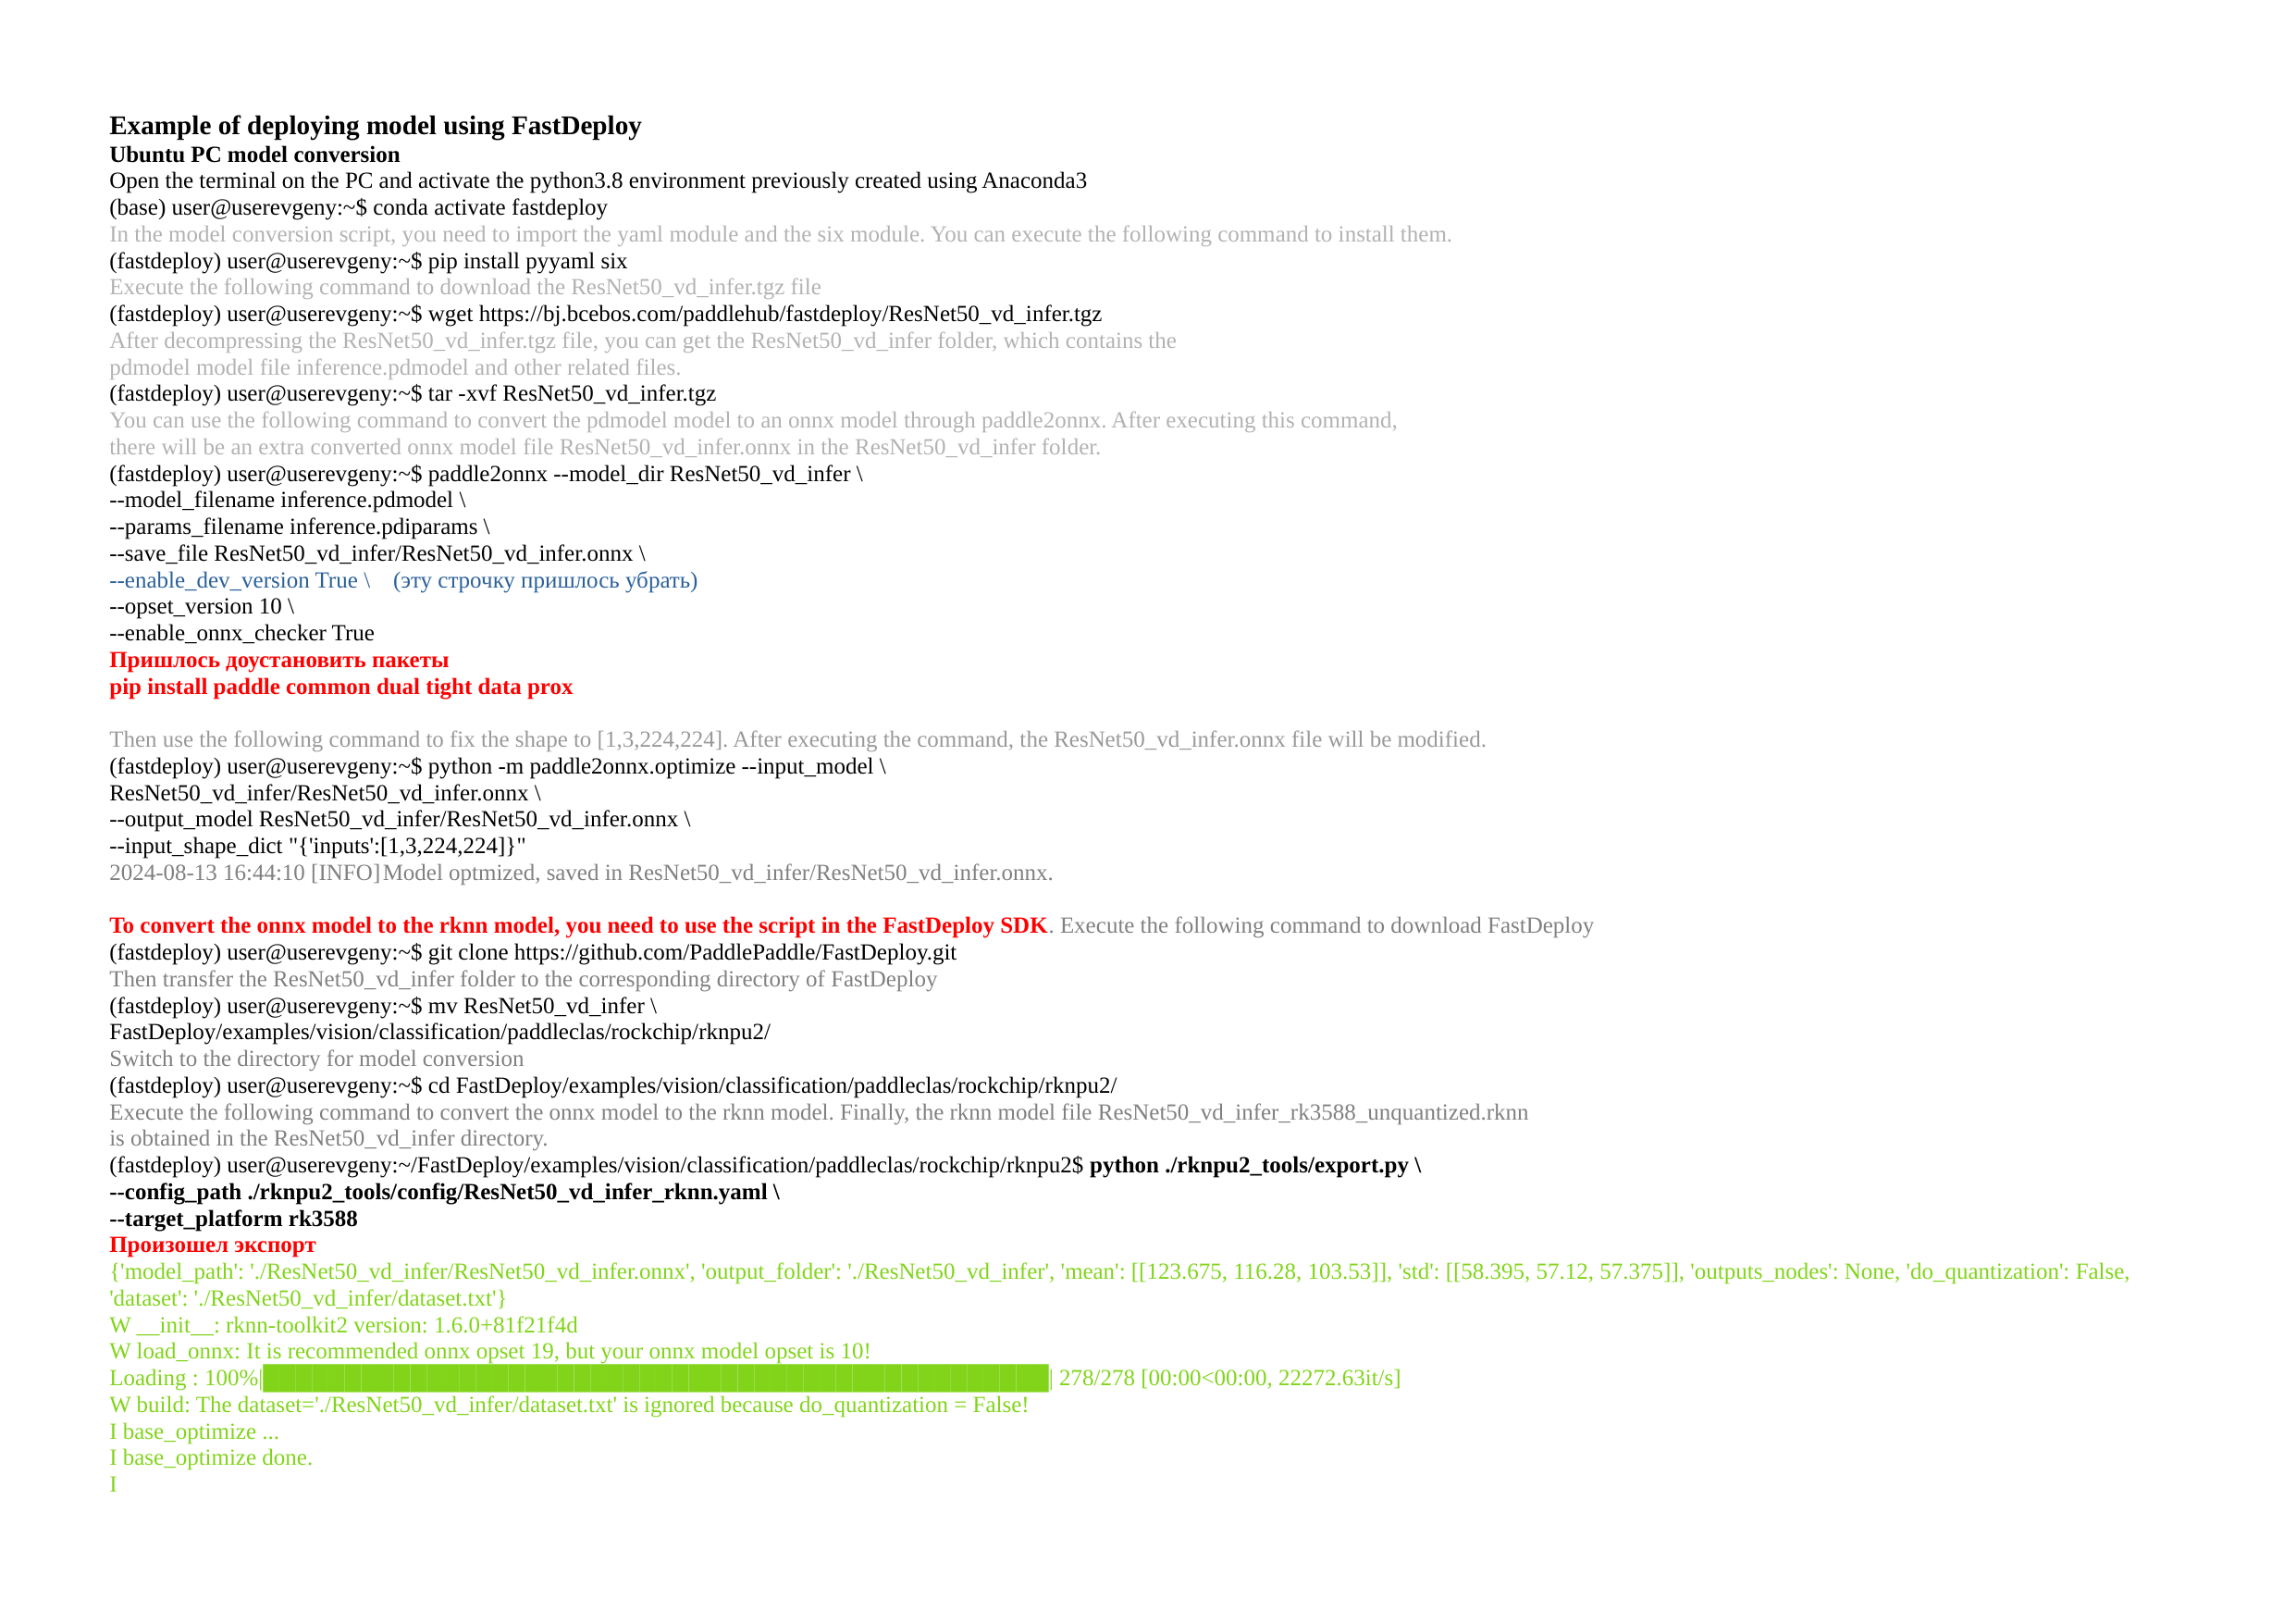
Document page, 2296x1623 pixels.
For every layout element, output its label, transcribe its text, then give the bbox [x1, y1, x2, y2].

text Then use the following command to fix the shape to [1,3,224,224]. After executing the command, the ResNet50_vd_infer.onnx file will be modified. [109, 725, 2186, 752]
text (fastdeploy) user@userevgeny:~/FastDeploy/examples/vision/classification/paddleclas/rockchip/rknpu2$ python ./rknpu2_tools/export.py \ [109, 1151, 2186, 1178]
text (fastdeploy) user@userevgeny:~$ cd FastDeploy/examples/vision/classification/paddleclas/rockchip/rknpu2/ [109, 1072, 2186, 1098]
text (fastdeploy) user@userevgeny:~$ mv ResNet50_vd_infer \ [109, 992, 2186, 1018]
text --target_platform rk3588 [109, 1205, 2186, 1231]
text --params_filename inference.pdiparams \ [109, 513, 2186, 539]
text --save_file ResNet50_vd_infer/ResNet50_vd_infer.onnx \ [109, 539, 2186, 566]
text Произошел экспорт [109, 1231, 2186, 1258]
text Then transfer the ResNet50_vd_infer folder to the corresponding directory of FastDeploy [109, 965, 2186, 992]
text is obtained in the ResNet50_vd_infer directory. [109, 1124, 2186, 1151]
text --input_shape_dict "{'inputs':[1,3,224,224]}" [109, 832, 2186, 859]
text --enable_onnx_checker True [109, 619, 2186, 646]
text (fastdeploy) user@userevgeny:~$ wget https://bj.bcebos.com/paddlehub/fastdeploy/ResNet50_vd_infer.tgz [109, 300, 2186, 327]
text --output_model ResNet50_vd_infer/ResNet50_vd_infer.onnx \ [109, 805, 2186, 832]
text (fastdeploy) user@userevgeny:~$ tar -xvf ResNet50_vd_infer.tgz [109, 379, 2186, 406]
text {'model_path': './ResNet50_vd_infer/ResNet50_vd_infer.onnx', 'output_folder': './ResNet50_vd_infer', 'mean': [[123.675, 116.28, 103.53]], 'std': [[58.395, 57.12, 57.375]], 'outputs_nodes': None, 'do_quantization': False, 'dataset': './ResNet50_vd_infer/dataset.txt'} [109, 1258, 2186, 1311]
text ResNet50_vd_infer/ResNet50_vd_infer.onnx \ [109, 779, 2186, 805]
text pip install paddle common dual tight data prox [109, 673, 2186, 699]
text Ubuntu PC model conversion [109, 141, 2186, 167]
text I base_optimize ... [109, 1418, 2186, 1443]
text Loading : 100%|████████████████████████████████████████████████| 278/278 [00:00<00:00, 22272.63it/s] [1049, 1364, 2186, 1391]
text Пришлось доустановить пакеты [109, 646, 2186, 673]
text W __init__: rknn-toolkit2 version: 1.6.0+81f21f4d [109, 1311, 2186, 1337]
text You can use the following command to convert the pdmodel model to an onnx model through paddle2onnx. After executing this command, [109, 406, 2186, 433]
text there will be an extra converted onnx model file ResNet50_vd_infer.onnx in the ResNet50_vd_infer folder. [109, 433, 2186, 460]
text Open the terminal on the PC and activate the python3.8 environment previously created using Anaconda3 [109, 167, 2186, 193]
text --config_path ./rknpu2_tools/config/ResNet50_vd_infer_rknn.yaml \ [109, 1178, 2186, 1205]
text --opset_version 10 \ [109, 592, 2186, 619]
text (fastdeploy) user@userevgeny:~$ pip install pyyaml six [109, 247, 2186, 273]
text I [109, 1470, 2186, 1497]
text FastDeploy/examples/vision/classification/paddleclas/rockchip/rknpu2/ [109, 1018, 2186, 1045]
text 2024-08-13 16:44:10 [INFO] Model optmized, saved in ResNet50_vd_infer/ResNet50_vd_infer.onnx. [109, 859, 2186, 886]
text In the model conversion script, you need to import the yaml module and the six module. You can execute the following command to install them. [109, 220, 2186, 247]
text W build: The dataset='./ResNet50_vd_infer/dataset.txt' is ignored because do_quantization = False! [109, 1391, 2186, 1418]
text W load_onnx: It is recommended onnx opset 19, but your onnx model opset is 10! [109, 1337, 2186, 1364]
text To convert the onnx model to the rknn model, you need to use the script in the FastDeploy SDK. Execute the following command to download FastDeploy [109, 911, 2186, 938]
text Switch to the directory for model conversion [109, 1045, 2186, 1072]
text Loading : 100%|████████████████████████████████████████████████| 278/278 [00:00<00:00, 22272.63it/s] [109, 1364, 263, 1391]
text (fastdeploy) user@userevgeny:~$ git clone https://github.com/PaddlePaddle/FastDeploy.git [109, 938, 2186, 965]
text (fastdeploy) user@userevgeny:~$ paddle2onnx --model_dir ResNet50_vd_infer \ [109, 460, 2186, 486]
text I base_optimize done. [109, 1443, 2186, 1470]
text --model_filename inference.pdmodel \ [109, 486, 2186, 513]
text Execute the following command to download the ResNet50_vd_infer.tgz file [109, 273, 2186, 300]
text Execute the following command to convert the onnx model to the rknn model. Finally, the rknn model file ResNet50_vd_infer_rk3588_unquantized.rknn [109, 1098, 2186, 1124]
text Example of deploying model using FastDeploy [109, 109, 2186, 141]
text After decompressing the ResNet50_vd_infer.tgz file, you can get the ResNet50_vd_infer folder, which contains the [109, 327, 2186, 353]
text (fastdeploy) user@userevgeny:~$ python -m paddle2onnx.optimize --input_model \ [109, 752, 2186, 779]
text --enable_dev_version True \ (эту строчку пришлось убрать) [109, 566, 2186, 592]
text (base) user@userevgeny:~$ conda activate fastdeploy [109, 193, 2186, 220]
text pdmodel model file inference.pdmodel and other related files. [109, 353, 2186, 379]
